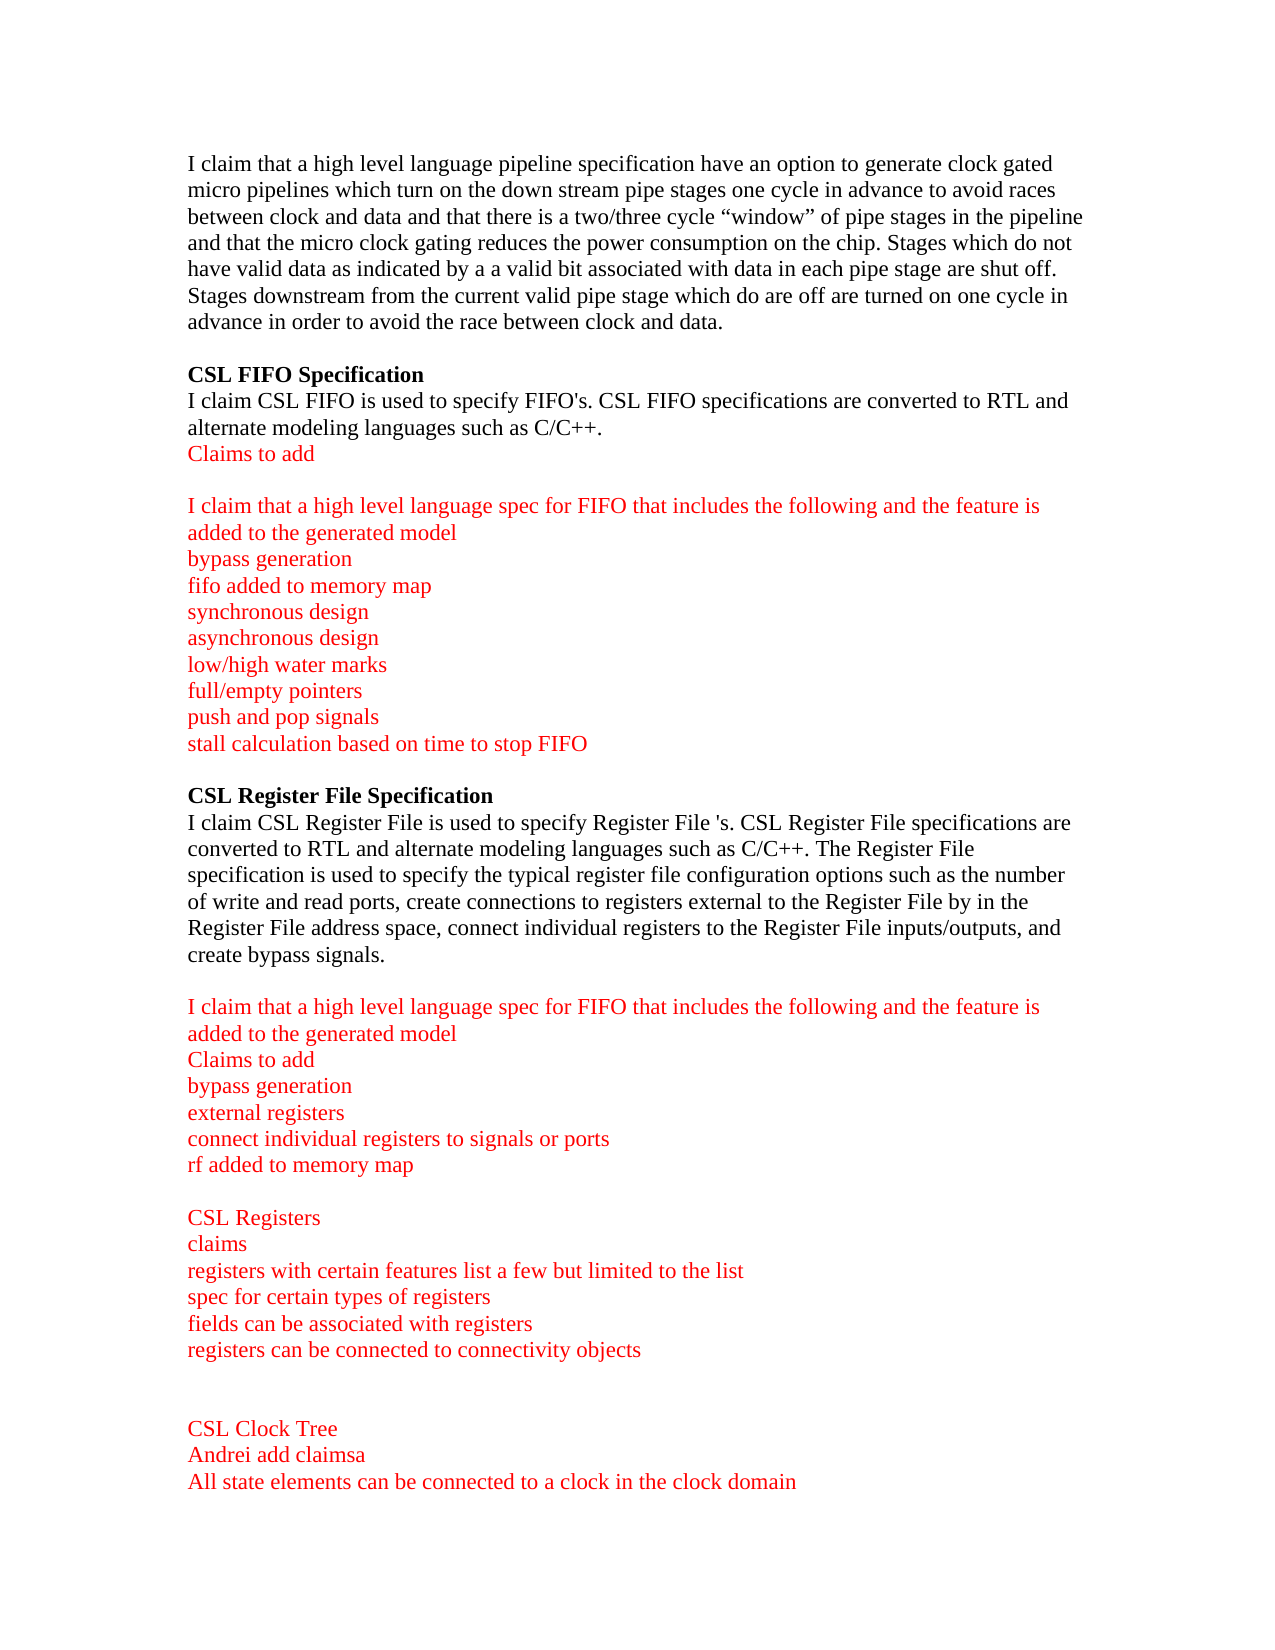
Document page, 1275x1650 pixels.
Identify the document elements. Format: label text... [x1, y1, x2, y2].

text I claim CSL FIFO is used to specify FIFO's. CSL FIFO specifications are converted to RTL and alternate modeling languages such as C/C++. [187, 387, 1087, 440]
text I claim that a high level language spec for FIFO that includes the following and the feature is added to the generated model [187, 493, 1087, 545]
text external registers [187, 1099, 1087, 1125]
text rf added to memory map [187, 1151, 1087, 1178]
text connect individual registers to signals or ports [187, 1125, 1087, 1151]
text push and pop signals [187, 703, 1087, 730]
text spec for certain types of registers [187, 1283, 1087, 1309]
text CSL FIFO Specification [187, 361, 1087, 387]
text CSL Registers [187, 1204, 1087, 1231]
text CSL Register File Specification [187, 782, 1087, 809]
text CSL Clock Tree [187, 1415, 1087, 1441]
text Claims to add [187, 1046, 1087, 1072]
text All state elements can be connected to a clock in the clock domain [187, 1468, 1087, 1494]
text I claim that a high level language pipeline specification have an option to generate clock gated micro pipelines which turn on the down stream pipe stages one cycle in advance to avoid races between clock and data and that there is a two/three cycle “window” of pipe stages in the pipeline and that the micro clock gating reduces the power consumption on the chip. Stages which do not have valid data as indicated by a a valid bit associated with data in each pipe stage are shut off. Stages downstream from the current valid pipe stage which do are off are turned on one cycle in advance in order to avoid the race between clock and data. [187, 150, 1087, 334]
text registers can be connected to connectivity objects [187, 1336, 1087, 1362]
text low/high water marks [187, 651, 1087, 677]
text stall calculation based on time to stop FIFO [187, 730, 1087, 756]
text fields can be associated with registers [187, 1309, 1087, 1336]
text registers with certain features list a few but limited to the list [187, 1257, 1087, 1283]
text fifo added to memory map [187, 572, 1087, 598]
text I claim CSL Register File is used to specify Register File 's. CSL Register File specifications are converted to RTL and alternate modeling languages such as C/C++. The Register File specification is used to specify the typical register file configuration options such as the number of write and read ports, create connections to registers external to the Register File by in the Register File address space, connect individual registers to the Register File inputs/outputs, and create bypass signals. [187, 809, 1087, 967]
text I claim that a high level language spec for FIFO that includes the following and the feature is added to the generated model [187, 993, 1087, 1046]
text asynchronous design [187, 624, 1087, 651]
text synchronous design [187, 598, 1087, 624]
text bypass generation [187, 1072, 1087, 1099]
text claims [187, 1231, 1087, 1257]
text Andrei add claimsa [187, 1441, 1087, 1468]
text full/empty pointers [187, 677, 1087, 703]
text Claims to add [187, 440, 1087, 466]
text bypass generation [187, 545, 1087, 572]
